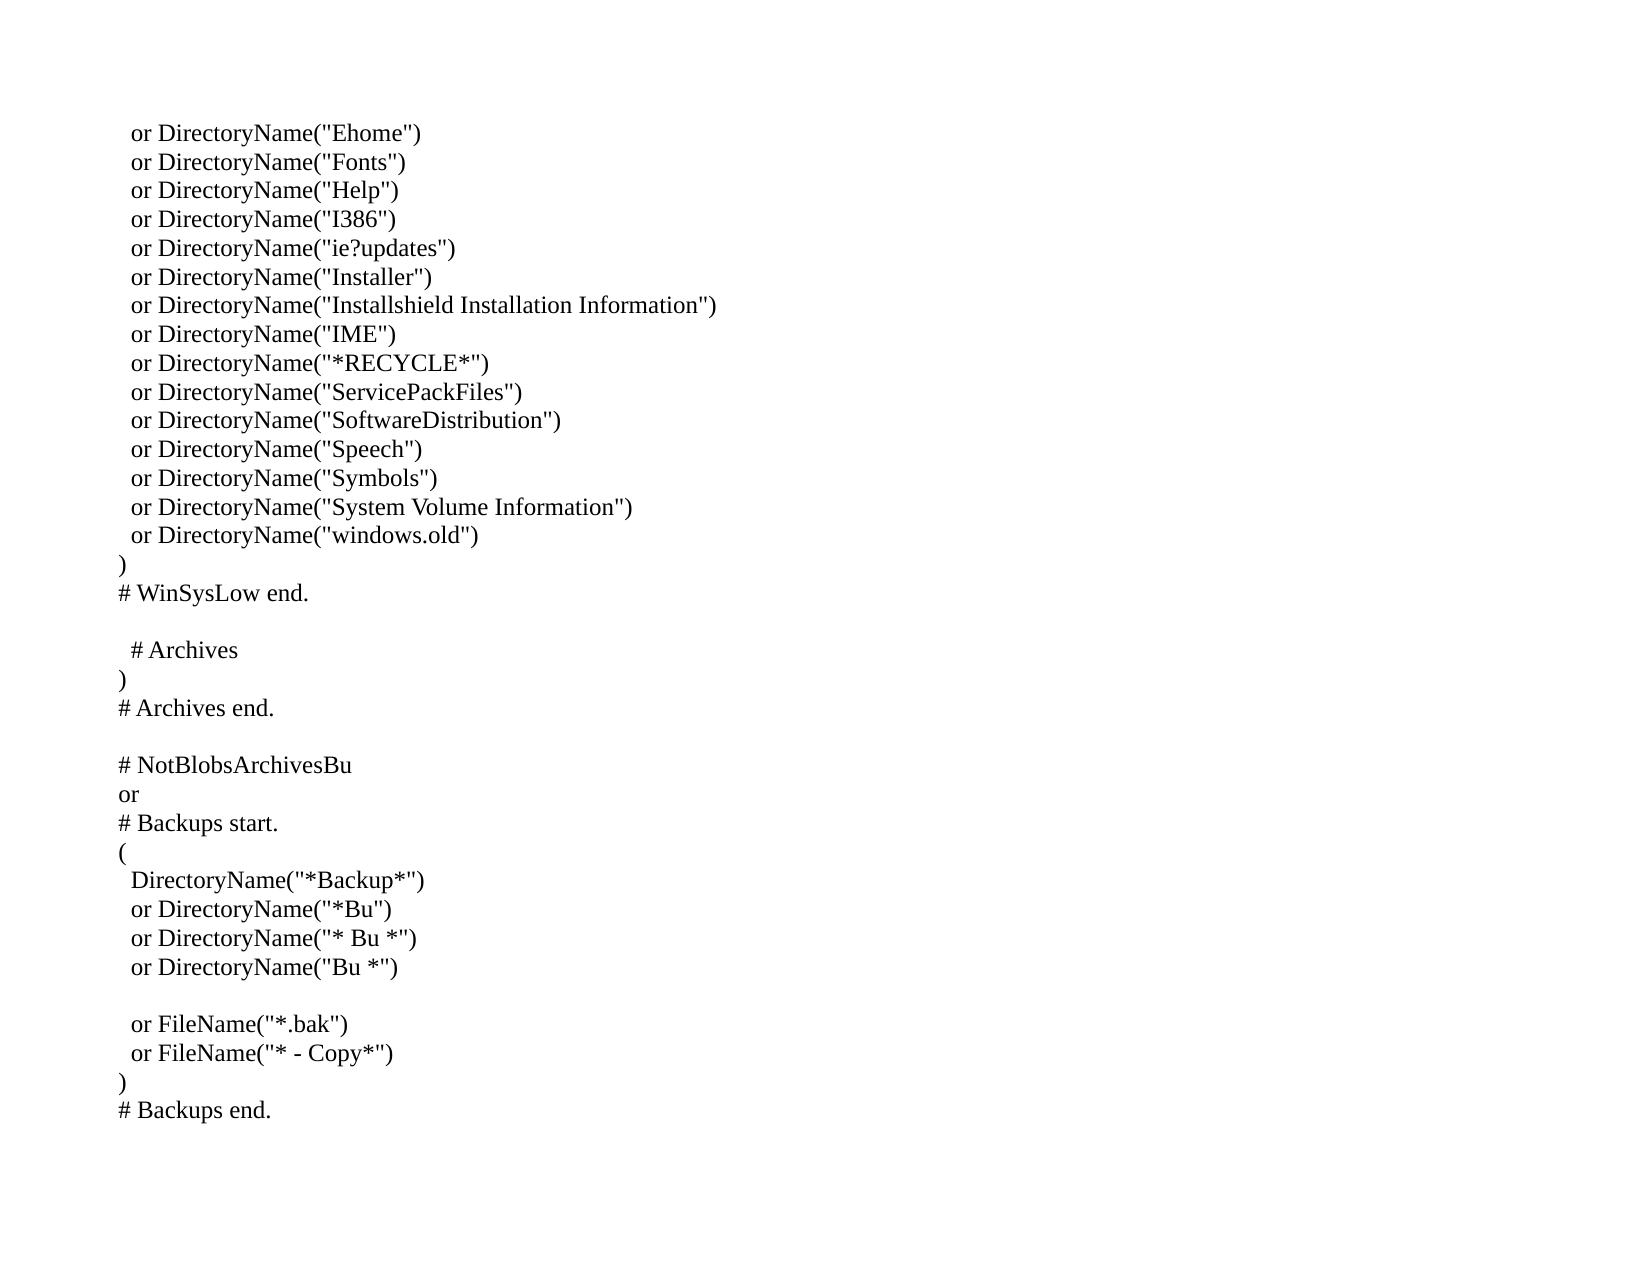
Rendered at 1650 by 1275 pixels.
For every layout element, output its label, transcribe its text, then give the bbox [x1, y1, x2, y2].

text or DirectoryName("System Volume Information") [118, 492, 1532, 521]
text ) [118, 1067, 1532, 1096]
text or DirectoryName("Installer") [118, 262, 1532, 291]
text # WinSysLow end. [118, 578, 1532, 607]
text # Archives [118, 636, 1532, 664]
text or FileName("* - Copy*") [118, 1038, 1532, 1067]
text or DirectoryName("SoftwareDistribution") [118, 406, 1532, 434]
text or DirectoryName("Bu *") [118, 952, 1532, 981]
text or DirectoryName("*Bu") [118, 894, 1532, 923]
text or FileName("*.bak") [118, 1009, 1532, 1038]
text # Backups start. [118, 808, 1532, 837]
text ( [118, 837, 1532, 866]
text or DirectoryName("Ehome") [118, 118, 1532, 147]
text or DirectoryName("Symbols") [118, 463, 1532, 492]
text or DirectoryName("Installshield Installation Information") [118, 291, 1532, 319]
text or DirectoryName("Help") [118, 176, 1532, 204]
text ) [118, 664, 1532, 693]
text # Archives end. [118, 693, 1532, 722]
text # NotBlobsArchivesBu [118, 751, 1532, 779]
text or DirectoryName("* Bu *") [118, 923, 1532, 952]
text or DirectoryName("Fonts") [118, 147, 1532, 176]
text or DirectoryName("windows.old") [118, 521, 1532, 549]
text or DirectoryName("ie?updates") [118, 233, 1532, 262]
text or DirectoryName("ServicePackFiles") [118, 377, 1532, 406]
text or [118, 779, 1532, 808]
text or DirectoryName("IME") [118, 319, 1532, 348]
text or DirectoryName("Speech") [118, 434, 1532, 463]
text # Backups end. [118, 1096, 1532, 1124]
text ) [118, 549, 1532, 578]
text or DirectoryName("*RECYCLE*") [118, 348, 1532, 377]
text DirectoryName("*Backup*") [118, 866, 1532, 894]
text or DirectoryName("I386") [118, 204, 1532, 233]
